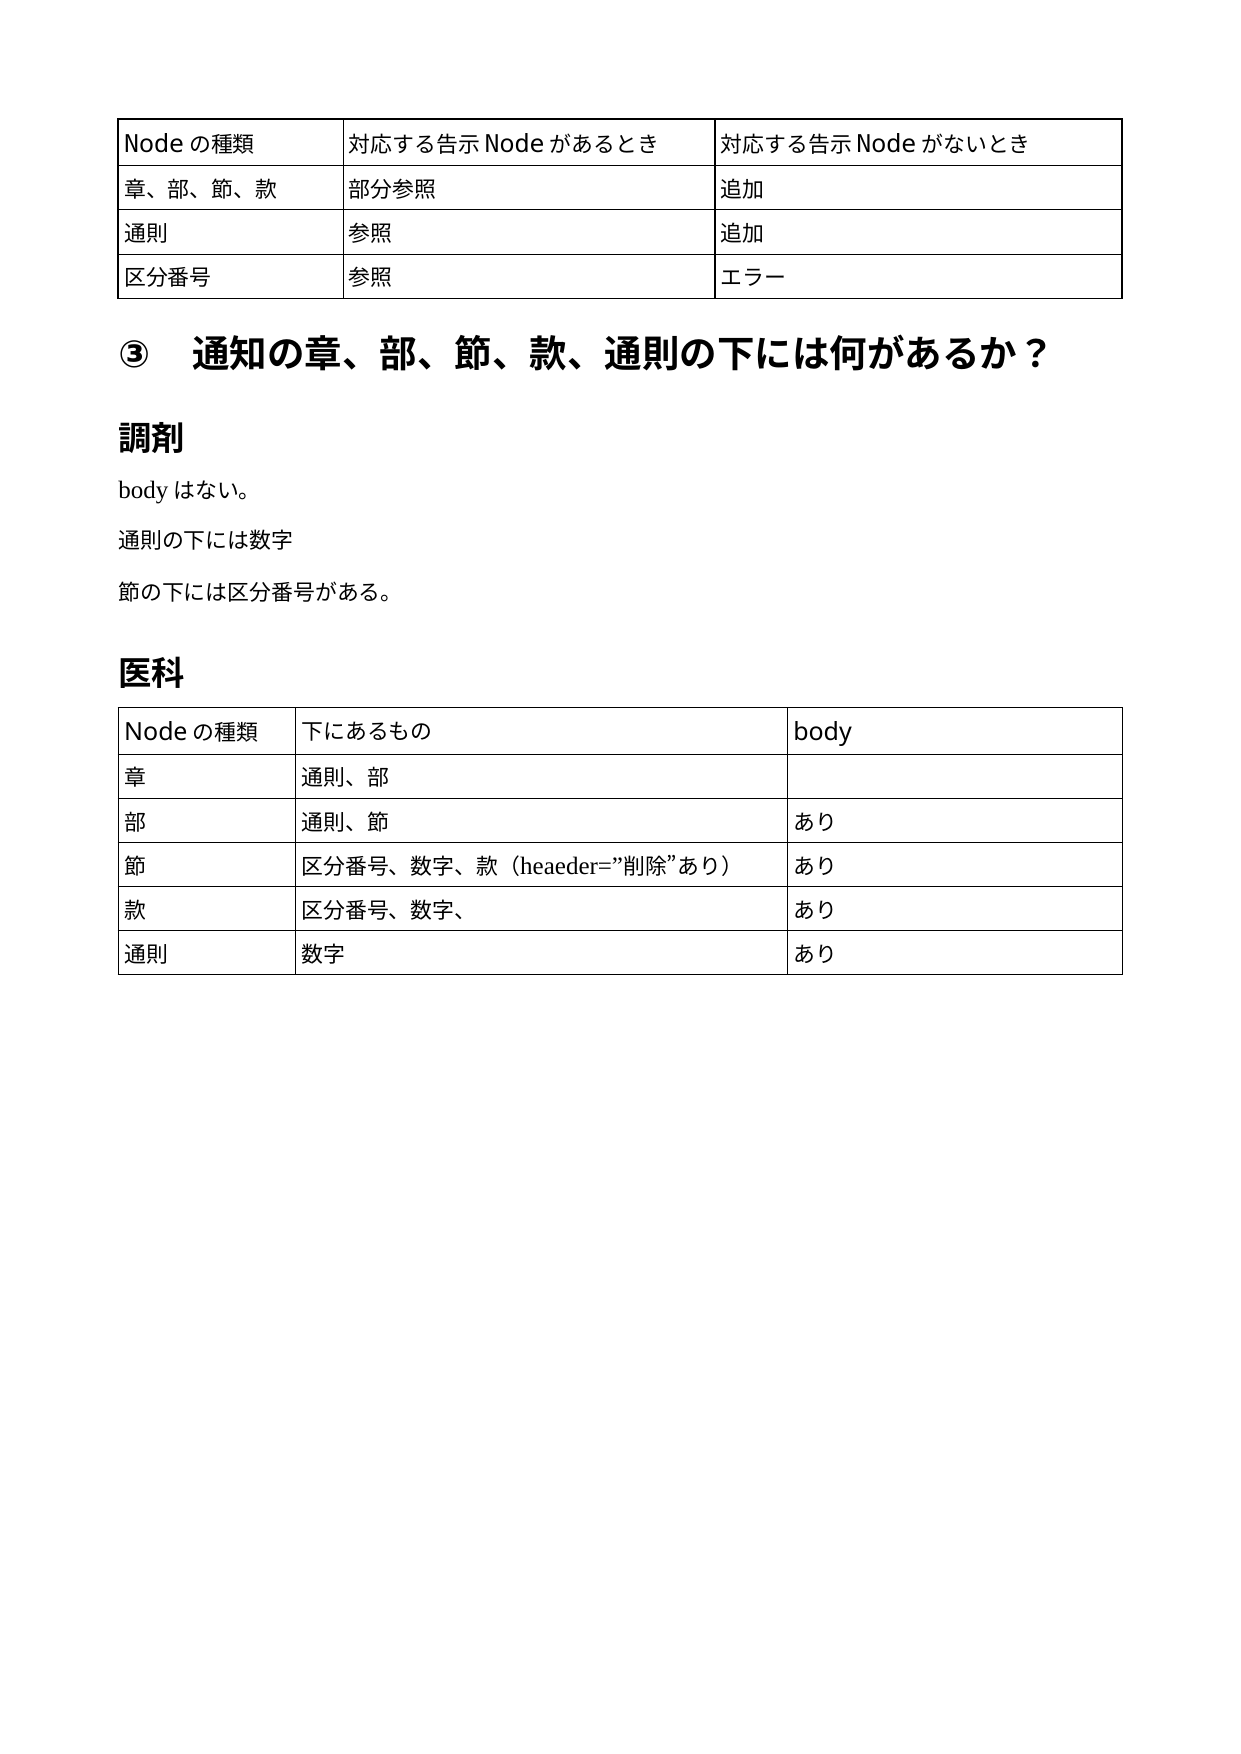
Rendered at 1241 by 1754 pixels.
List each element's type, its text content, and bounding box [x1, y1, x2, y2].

subtitle 通知の章、部、節、款、通則の下には何があるか？ [118, 324, 1122, 378]
table_cell [788, 755, 1122, 798]
subtitle 医科 [118, 646, 1122, 694]
table_cell 通則、部 [296, 755, 787, 798]
table_cell エラー [716, 255, 1121, 298]
table_cell あり [788, 799, 1122, 842]
table_cell あり [788, 887, 1122, 930]
text 通則の下には数字 [118, 523, 1122, 555]
table_cell 区分番号 [119, 255, 343, 298]
table_cell あり [788, 931, 1122, 974]
table_cell 章 [119, 755, 295, 798]
text 節の下には区分番号がある。 [118, 574, 1122, 606]
table_cell 節 [119, 843, 295, 886]
table_cell 通則 [119, 210, 343, 253]
table_cell 部分参照 [344, 166, 714, 209]
table_header Nodeの種類 [119, 708, 295, 753]
text bodyはない。 [118, 473, 1122, 504]
table_cell あり [788, 843, 1122, 886]
table_cell 追加 [716, 210, 1121, 253]
table_cell 参照 [344, 255, 714, 298]
table_header 対応する告示Nodeがあるとき [344, 120, 714, 165]
table_cell 通則、節 [296, 799, 787, 842]
table_cell 数字 [296, 931, 787, 974]
table_cell 款 [119, 887, 295, 930]
table_header Nodeの種類 [119, 120, 343, 165]
table_cell 追加 [716, 166, 1121, 209]
table_header 下にあるもの [296, 708, 787, 753]
table_header 対応する告示Nodeがないとき [716, 120, 1121, 165]
table_cell 区分番号、数字、款（heaeder=”削除”あり） [296, 843, 787, 886]
table_cell 部 [119, 799, 295, 842]
subtitle 調剤 [118, 412, 1122, 460]
table_cell 区分番号、数字、 [296, 887, 787, 930]
table_cell 章、部、節、款 [119, 166, 343, 209]
table_header body [788, 708, 1122, 753]
table_cell 参照 [344, 210, 714, 253]
table_cell 通則 [119, 931, 295, 974]
